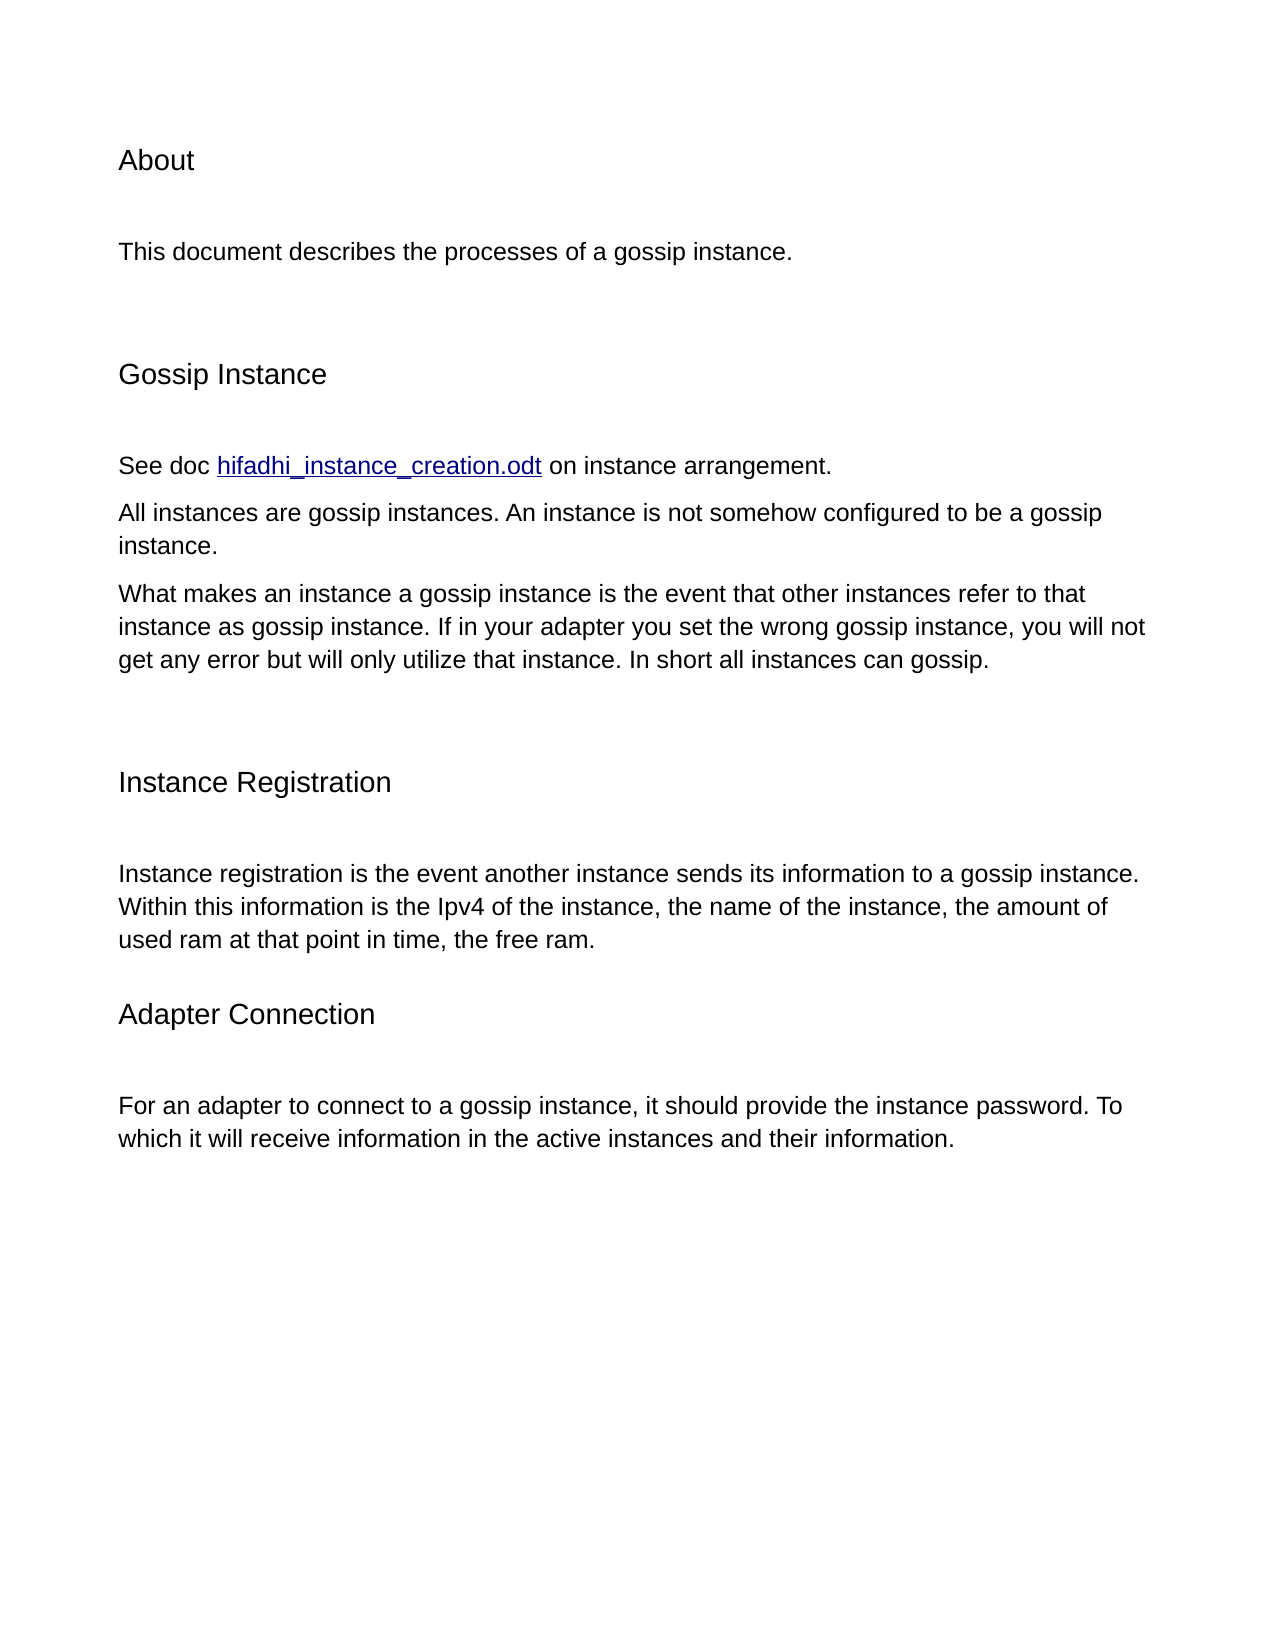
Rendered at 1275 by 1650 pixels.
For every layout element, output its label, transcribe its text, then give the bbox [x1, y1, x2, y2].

text All instances are gossip instances. An instance is not somehow configured to be a gossip instance. [118, 498, 1157, 560]
subtitle Adapter Connection [118, 997, 1157, 1031]
text Instance registration is the event another instance sends its information to a gossip instance. Within this information is the Ipv4 of the instance, the name of the instance, the amount of used ram at that point in time, the free ram. [118, 859, 1157, 953]
text This document describes the processes of a gossip instance. [118, 237, 1157, 266]
text See doc hifadhi_instance_creation.odt on instance arrangement. [118, 451, 1157, 479]
text What makes an instance a gossip instance is the event that other instances refer to that instance as gossip instance. If in your adapter you set the wrong gossip instance, you will not get any error but will only utilize that instance. In short all instances can gossip. [118, 579, 1157, 674]
subtitle Instance Registration [118, 765, 1157, 799]
subtitle Gossip Instance [118, 357, 1157, 391]
subtitle About [118, 143, 1157, 177]
text For an adapter to connect to a gossip instance, it should provide the instance password. To which it will receive information in the active instances and their information. [118, 1091, 1157, 1153]
